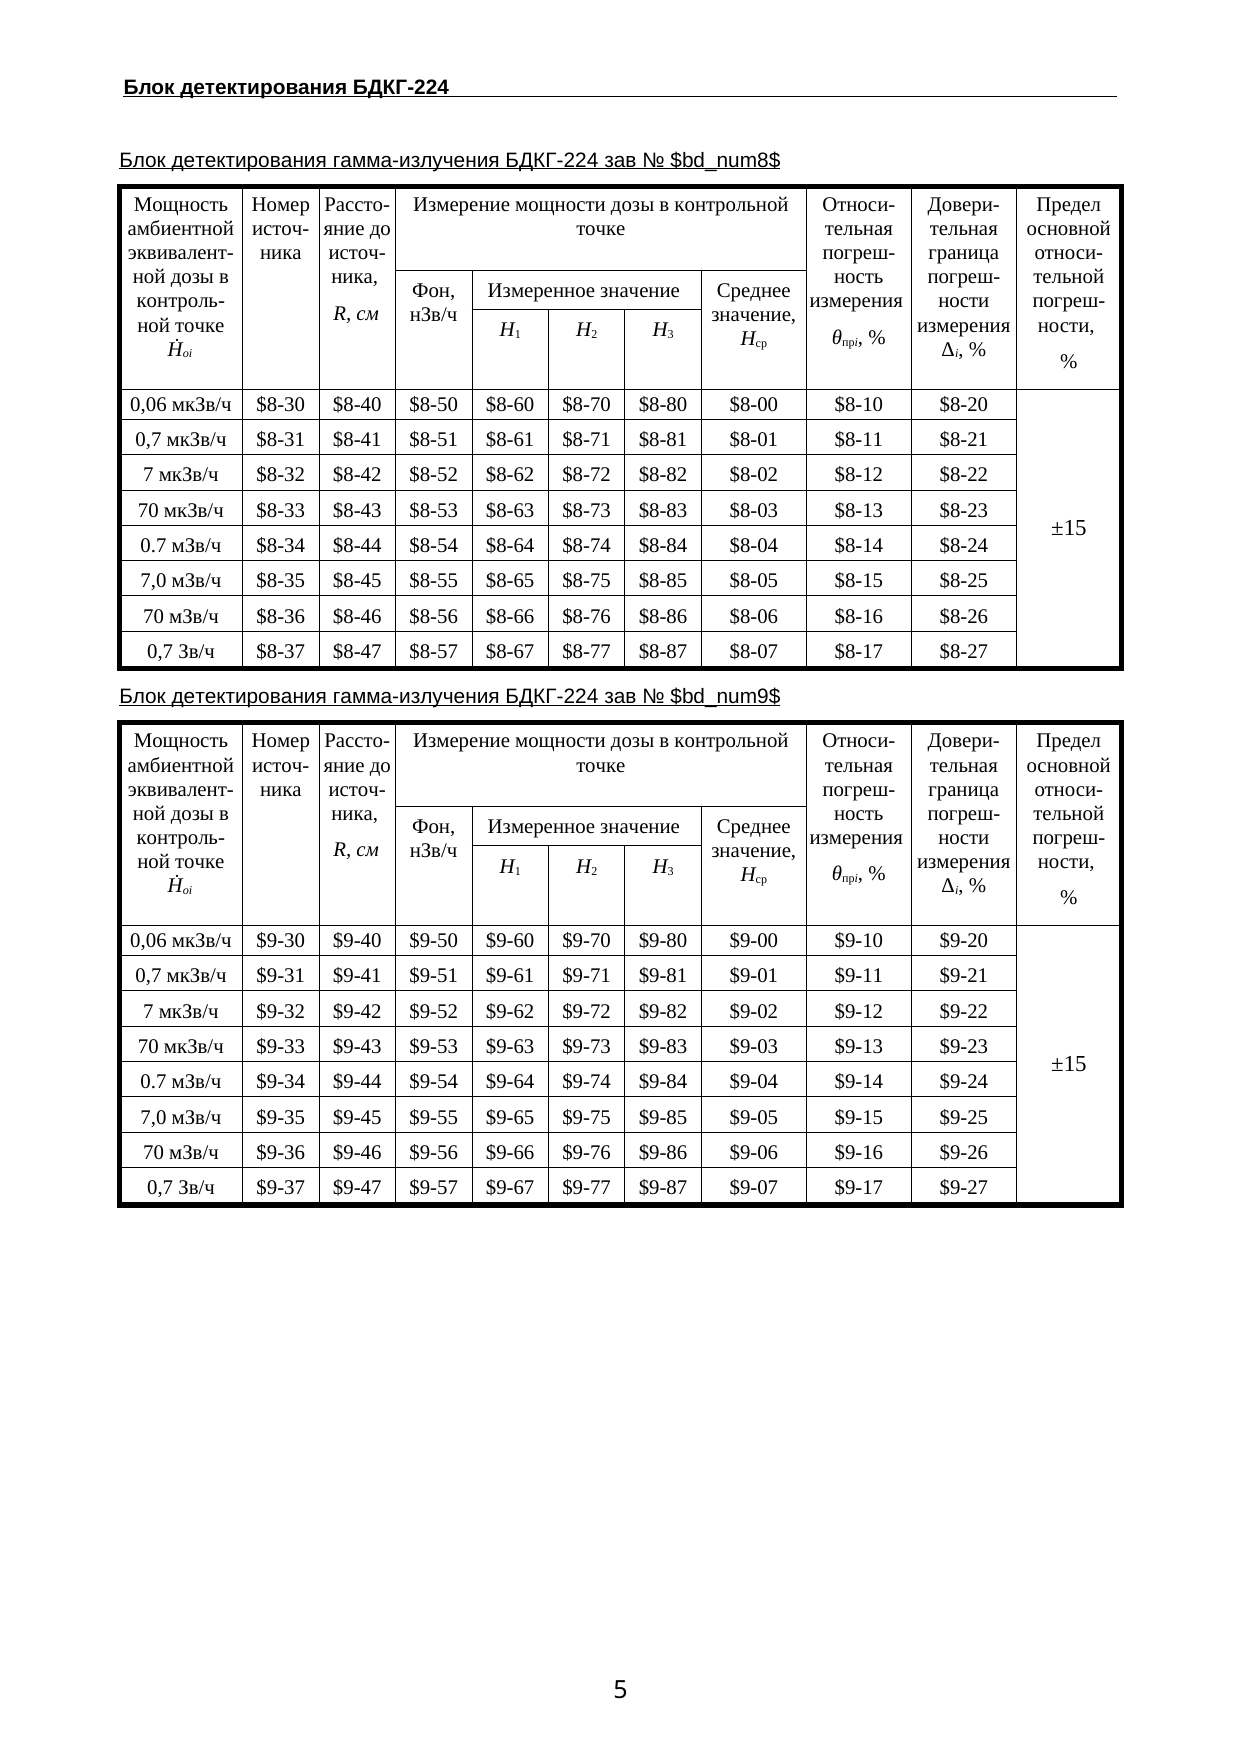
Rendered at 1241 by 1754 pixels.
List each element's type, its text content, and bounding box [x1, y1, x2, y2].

table_cell H2 [549, 310, 624, 389]
table_cell Довери-тельная граница погреш-ности измерения Δi, % [912, 189, 1016, 389]
table_cell $8-24 [912, 526, 1016, 560]
table_cell $9-23 [912, 1027, 1016, 1061]
table_cell Измеренное значение [473, 807, 701, 845]
table_cell $9-81 [625, 956, 701, 990]
table_cell $9-03 [702, 1027, 806, 1061]
table_cell $9-77 [549, 1168, 624, 1202]
table_cell $9-83 [625, 1027, 701, 1061]
table_cell $9-70 [549, 926, 624, 955]
table_cell $8-45 [320, 561, 395, 595]
table_cell H3 [625, 846, 701, 925]
table_cell $9-64 [473, 1062, 548, 1096]
table_cell $9-44 [320, 1062, 395, 1096]
table_cell Среднее значение, Hср [702, 271, 806, 389]
table_cell $9-02 [702, 991, 806, 1026]
table_cell $8-51 [396, 420, 472, 454]
table_cell Фон, нЗв/ч [396, 271, 472, 389]
table_cell Измерение мощности дозы в контрольной точке [396, 189, 806, 269]
table_cell $9-37 [243, 1168, 319, 1202]
table_cell $8-36 [243, 596, 319, 631]
table_cell $8-33 [243, 491, 319, 525]
table_cell ±15 [1017, 390, 1119, 666]
table_cell $9-65 [473, 1097, 548, 1132]
table_cell $8-86 [625, 596, 701, 631]
table_cell $8-70 [549, 390, 624, 419]
table_cell $9-05 [702, 1097, 806, 1132]
table_cell 70 мкЗв/ч [122, 1027, 242, 1061]
table_cell 70 мЗв/ч [122, 1133, 242, 1167]
table_cell $8-32 [243, 455, 319, 489]
table_cell Фон, нЗв/ч [396, 807, 472, 925]
table_cell $8-07 [702, 632, 806, 666]
table_cell $9-76 [549, 1133, 624, 1167]
table_cell $8-63 [473, 491, 548, 525]
table_cell $8-17 [807, 632, 911, 666]
table_cell $9-21 [912, 956, 1016, 990]
table_cell $8-53 [396, 491, 472, 525]
table_cell $9-54 [396, 1062, 472, 1096]
table_cell Номер источ-ника [243, 189, 319, 389]
table_cell $8-61 [473, 420, 548, 454]
table_cell $9-45 [320, 1097, 395, 1132]
table_cell 7,0 мЗв/ч [122, 1097, 242, 1132]
table_cell $8-35 [243, 561, 319, 595]
table_cell $9-41 [320, 956, 395, 990]
table_cell $9-53 [396, 1027, 472, 1061]
table_cell $8-77 [549, 632, 624, 666]
table_cell $8-13 [807, 491, 911, 525]
table_cell $8-25 [912, 561, 1016, 595]
table_cell $8-02 [702, 455, 806, 489]
table_cell $8-26 [912, 596, 1016, 631]
table_cell $9-57 [396, 1168, 472, 1202]
table_cell $9-72 [549, 991, 624, 1026]
table_cell $9-24 [912, 1062, 1016, 1096]
table_cell $9-25 [912, 1097, 1016, 1132]
table_cell $8-34 [243, 526, 319, 560]
table_cell Рассто-яние до источ-ника, R, см [320, 725, 395, 925]
table_cell $9-35 [243, 1097, 319, 1132]
table_cell $9-56 [396, 1133, 472, 1167]
table_cell $8-15 [807, 561, 911, 595]
table_cell $8-71 [549, 420, 624, 454]
table_cell $9-30 [243, 926, 319, 955]
table_cell $9-33 [243, 1027, 319, 1061]
table_cell $8-72 [549, 455, 624, 489]
table_cell $9-73 [549, 1027, 624, 1061]
table_cell $8-54 [396, 526, 472, 560]
table_cell $9-40 [320, 926, 395, 955]
table_cell $8-64 [473, 526, 548, 560]
table_cell $8-81 [625, 420, 701, 454]
table_cell $9-52 [396, 991, 472, 1026]
table_cell $8-84 [625, 526, 701, 560]
table_cell $8-82 [625, 455, 701, 489]
table_cell $9-66 [473, 1133, 548, 1167]
table_cell $9-74 [549, 1062, 624, 1096]
table_cell $8-12 [807, 455, 911, 489]
table_cell $8-30 [243, 390, 319, 419]
table_cell $8-01 [702, 420, 806, 454]
table_cell $8-03 [702, 491, 806, 525]
table_cell $8-73 [549, 491, 624, 525]
table_cell 0,06 мкЗв/ч [122, 390, 242, 419]
table_cell Измерение мощности дозы в контрольной точке [396, 725, 806, 806]
table_cell H3 [625, 310, 701, 389]
table_cell $8-41 [320, 420, 395, 454]
table_cell $8-85 [625, 561, 701, 595]
table_cell 7 мкЗв/ч [122, 455, 242, 489]
table_cell $9-06 [702, 1133, 806, 1167]
table_cell Мощность амбиентной эквивалент-ной дозы в контроль-ной точке Ḣoi [122, 189, 242, 389]
table_cell H1 [473, 310, 548, 389]
table_cell $8-76 [549, 596, 624, 631]
table_cell $9-16 [807, 1133, 911, 1167]
table_cell $9-63 [473, 1027, 548, 1061]
table_cell $8-04 [702, 526, 806, 560]
table_cell $9-50 [396, 926, 472, 955]
table_cell $9-87 [625, 1168, 701, 1202]
table_cell $8-44 [320, 526, 395, 560]
table_cell $9-32 [243, 991, 319, 1026]
table_cell 7,0 мЗв/ч [122, 561, 242, 595]
table_cell $8-46 [320, 596, 395, 631]
table_cell Довери-тельная граница погреш-ности измерения Δi, % [912, 725, 1016, 925]
table_cell Относи-тельная погреш-ность измерения θпрi, % [807, 189, 911, 389]
table_cell Номер источ-ника [243, 725, 319, 925]
table_cell $9-00 [702, 926, 806, 955]
table_cell $8-16 [807, 596, 911, 631]
table_cell $9-67 [473, 1168, 548, 1202]
table_cell $8-66 [473, 596, 548, 631]
table_header Блок детектирования гамма-излучения БДКГ-224 зав № $bd_num9$ [119, 671, 1121, 720]
table_cell Предел основной относи-тельной погреш-ности, % [1017, 725, 1119, 925]
table_cell $8-67 [473, 632, 548, 666]
table_cell $9-20 [912, 926, 1016, 955]
table_cell $9-07 [702, 1168, 806, 1202]
table_cell $9-26 [912, 1133, 1016, 1167]
table_cell $8-10 [807, 390, 911, 419]
table_cell 70 мкЗв/ч [122, 491, 242, 525]
table_cell $9-04 [702, 1062, 806, 1096]
table_cell $8-80 [625, 390, 701, 419]
table_cell $9-84 [625, 1062, 701, 1096]
table_cell 0,7 мкЗв/ч [122, 956, 242, 990]
table_cell $9-80 [625, 926, 701, 955]
table_header Блок детектирования гамма-излучения БДКГ-224 зав № $bd_num8$ [119, 135, 1121, 184]
table_cell $9-10 [807, 926, 911, 955]
table_cell $9-17 [807, 1168, 911, 1202]
table_cell $9-55 [396, 1097, 472, 1132]
table_cell $8-37 [243, 632, 319, 666]
table_cell 0,7 мкЗв/ч [122, 420, 242, 454]
table_cell 0,06 мкЗв/ч [122, 926, 242, 955]
table_cell $9-82 [625, 991, 701, 1026]
table_cell 0,7 Зв/ч [122, 1168, 242, 1202]
table_cell $9-42 [320, 991, 395, 1026]
table_cell $9-27 [912, 1168, 1016, 1202]
table_cell $8-60 [473, 390, 548, 419]
table_cell H1 [473, 846, 548, 925]
table_cell $8-47 [320, 632, 395, 666]
table_cell $8-56 [396, 596, 472, 631]
table_cell Измеренное значение [473, 271, 701, 309]
table_cell $9-46 [320, 1133, 395, 1167]
table_cell $8-21 [912, 420, 1016, 454]
table_cell $8-62 [473, 455, 548, 489]
table_cell $9-01 [702, 956, 806, 990]
table_cell $9-86 [625, 1133, 701, 1167]
table_cell $9-60 [473, 926, 548, 955]
table_cell $9-14 [807, 1062, 911, 1096]
table_cell 7 мкЗв/ч [122, 991, 242, 1026]
table_cell $8-31 [243, 420, 319, 454]
table_cell $9-47 [320, 1168, 395, 1202]
table_cell $9-62 [473, 991, 548, 1026]
table_cell $8-11 [807, 420, 911, 454]
table_cell 0.7 мЗв/ч [122, 1062, 242, 1096]
table_cell $9-22 [912, 991, 1016, 1026]
table_cell $9-13 [807, 1027, 911, 1061]
table_cell Среднее значение, Hср [702, 807, 806, 925]
table_cell $9-31 [243, 956, 319, 990]
table_cell $8-65 [473, 561, 548, 595]
table_cell $8-27 [912, 632, 1016, 666]
table_cell Относи-тельная погреш-ность измерения θпрi, % [807, 725, 911, 925]
table_cell $9-34 [243, 1062, 319, 1096]
table_cell $8-87 [625, 632, 701, 666]
table_cell $8-40 [320, 390, 395, 419]
table_cell $8-75 [549, 561, 624, 595]
table_cell 70 мЗв/ч [122, 596, 242, 631]
table_cell $8-05 [702, 561, 806, 595]
table_cell $8-20 [912, 390, 1016, 419]
table_cell $8-14 [807, 526, 911, 560]
table_cell $8-00 [702, 390, 806, 419]
table_cell Мощность амбиентной эквивалент-ной дозы в контроль-ной точке Ḣoi [122, 725, 242, 925]
table_cell $9-71 [549, 956, 624, 990]
table_cell $9-51 [396, 956, 472, 990]
table_cell $9-75 [549, 1097, 624, 1132]
table_cell $9-61 [473, 956, 548, 990]
table_cell 0,7 Зв/ч [122, 632, 242, 666]
table_cell 0.7 мЗв/ч [122, 526, 242, 560]
table_cell $8-22 [912, 455, 1016, 489]
table_cell $8-83 [625, 491, 701, 525]
table_cell $8-74 [549, 526, 624, 560]
table_cell $9-15 [807, 1097, 911, 1132]
table_cell H2 [549, 846, 624, 925]
table_cell Рассто-яние до источ-ника, R, см [320, 189, 395, 389]
table_cell $8-50 [396, 390, 472, 419]
table_cell $9-43 [320, 1027, 395, 1061]
table_cell $8-42 [320, 455, 395, 489]
table_cell $9-11 [807, 956, 911, 990]
table_cell $9-85 [625, 1097, 701, 1132]
table_cell $8-55 [396, 561, 472, 595]
table_cell $8-57 [396, 632, 472, 666]
table_cell $8-52 [396, 455, 472, 489]
table_cell Предел основной относи-тельной погреш-ности, % [1017, 189, 1119, 389]
table_cell ±15 [1017, 926, 1119, 1202]
table_cell $8-06 [702, 596, 806, 631]
table_cell $9-36 [243, 1133, 319, 1167]
table_cell $8-23 [912, 491, 1016, 525]
table_cell $9-12 [807, 991, 911, 1026]
table_cell $8-43 [320, 491, 395, 525]
